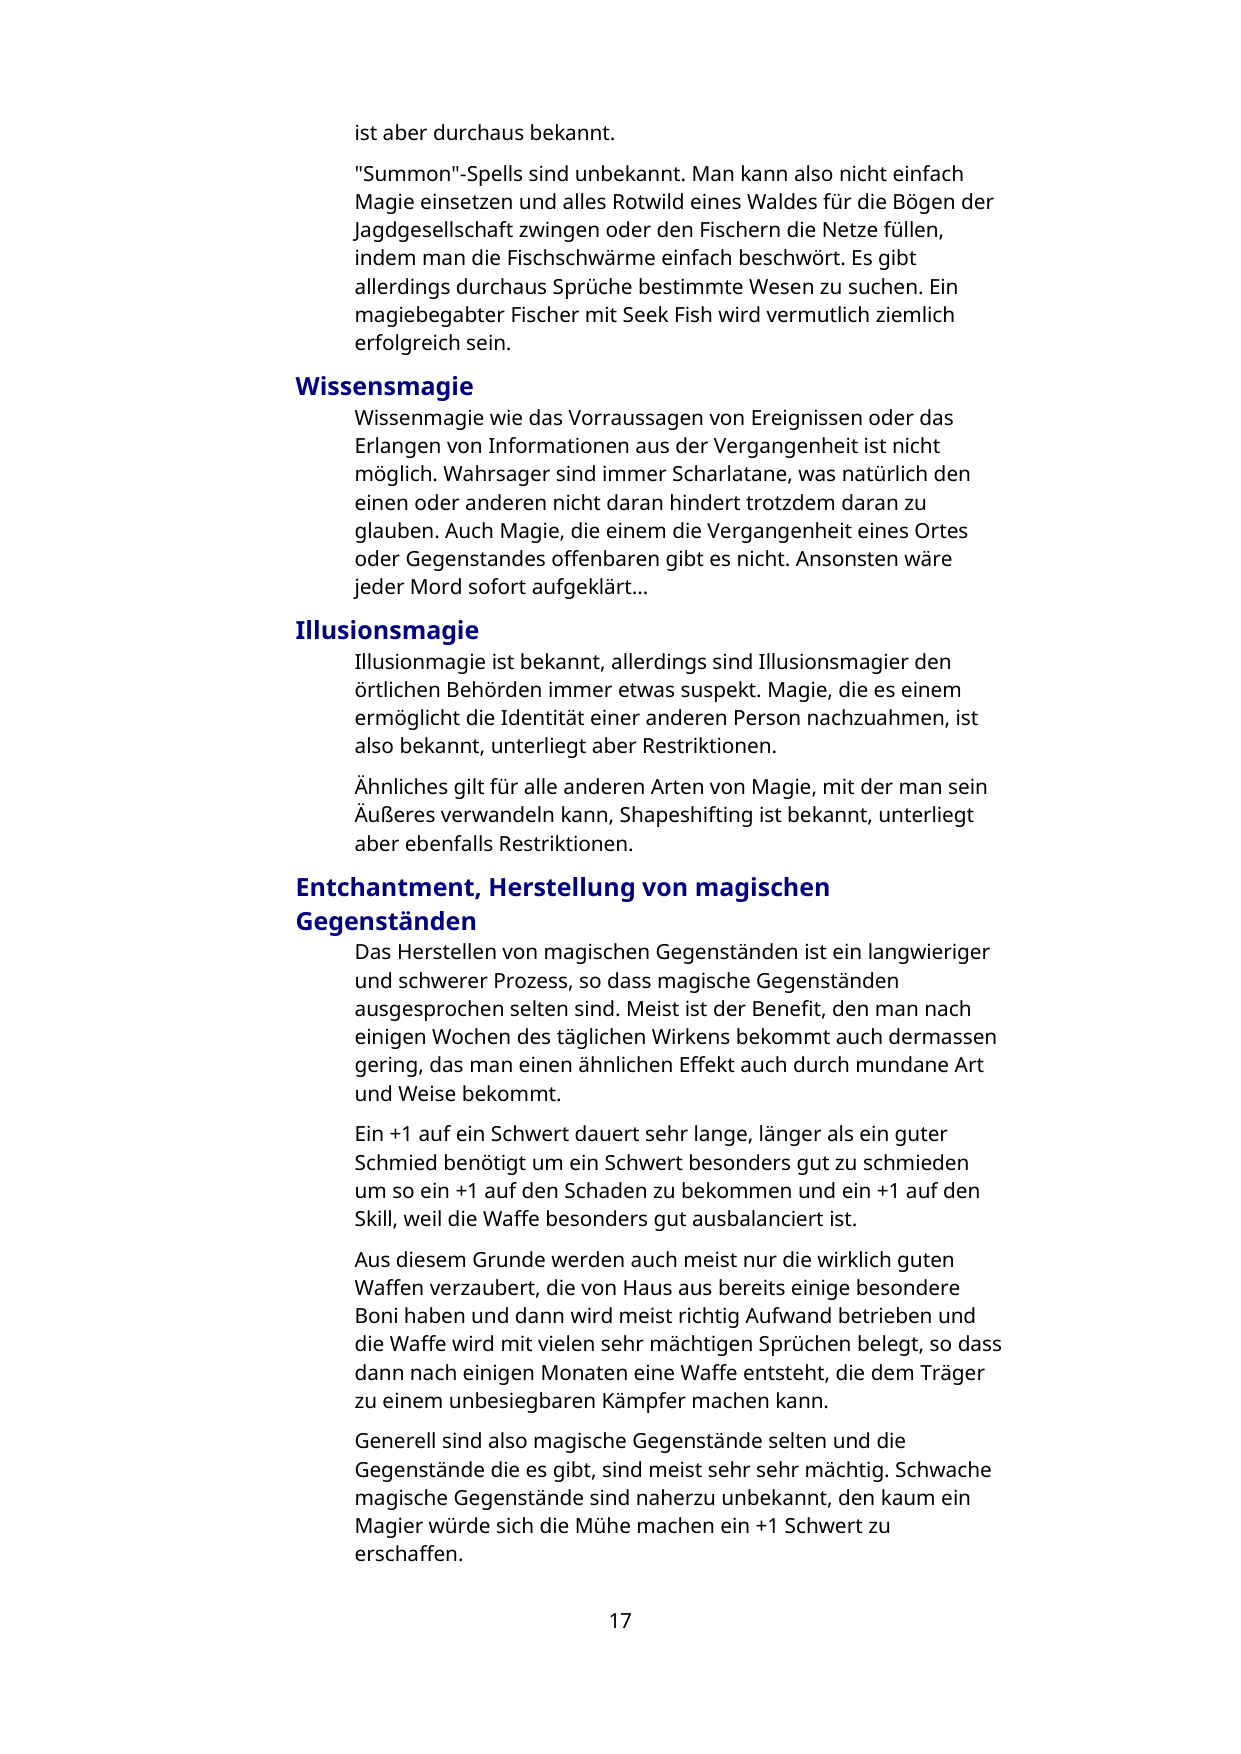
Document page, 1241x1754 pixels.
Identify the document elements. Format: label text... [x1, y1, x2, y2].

text Das Herstellen von magischen Gegenständen ist ein langwieriger und schwerer Prozess, so dass magische Gegenständen ausgesprochen selten sind. Meist ist der Benefit, den man nach einigen Wochen des täglichen Wirkens bekommt auch dermassen gering, das man einen ähnlichen Effekt auch durch mundane Art und Weise bekommt. [354, 937, 1004, 1107]
subtitle Wissensmagie [295, 369, 1004, 403]
subtitle Illusionsmagie [295, 613, 1004, 647]
text Wissenmagie wie das Vorraussagen von Ereignissen oder das Erlangen von Informationen aus der Vergangenheit ist nicht möglich. Wahrsager sind immer Scharlatane, was natürlich den einen oder anderen nicht daran hindert trotzdem daran zu glauben. Auch Magie, die einem die Vergangenheit eines Ortes oder Gegenstandes offenbaren gibt es nicht. Ansonsten wäre jeder Mord sofort aufgeklärt... [354, 403, 1004, 601]
text "Summon"-Spells sind unbekannt. Man kann also nicht einfach Magie einsetzen und alles Rotwild eines Waldes für die Bögen der Jagdgesellschaft zwingen oder den Fischern die Netze füllen, indem man die Fischschwärme einfach beschwört. Es gibt allerdings durchaus Sprüche bestimmte Wesen zu suchen. Ein magiebegabter Fischer mit Seek Fish wird vermutlich ziemlich erfolgreich sein. [354, 159, 1004, 356]
text Illusionmagie ist bekannt, allerdings sind Illusionsmagier den örtlichen Behörden immer etwas suspekt. Magie, die es einem ermöglicht die Identität einer anderen Person nachzuahmen, ist also bekannt, unterliegt aber Restriktionen. [354, 647, 1004, 760]
text Ein +1 auf ein Schwert dauert sehr lange, länger als ein guter Schmied benötigt um ein Schwert besonders gut zu schmieden um so ein +1 auf den Schaden zu bekommen und ein +1 auf den Skill, weil die Waffe besonders gut ausbalanciert ist. [354, 1119, 1004, 1232]
text ist aber durchaus bekannt. [354, 118, 1004, 146]
text Generell sind also magische Gegenstände selten und die Gegenstände die es gibt, sind meist sehr sehr mächtig. Schwache magische Gegenstände sind naherzu unbekannt, den kaum ein Magier würde sich die Mühe machen ein +1 Schwert zu erschaffen. [354, 1427, 1004, 1568]
text Aus diesem Grunde werden auch meist nur die wirklich guten Waffen verzaubert, die von Haus aus bereits einige besondere Boni haben und dann wird meist richtig Aufwand betrieben und die Waffe wird mit vielen sehr mächtigen Sprüchen belegt, so dass dann nach einigen Monaten eine Waffe entsteht, die dem Träger zu einem unbesiegbaren Kämpfer machen kann. [354, 1245, 1004, 1414]
subtitle Entchantment, Herstellung von magischen Gegenständen [295, 869, 1004, 937]
text Ähnliches gilt für alle anderen Arten von Magie, mit der man sein Äußeres verwandeln kann, Shapeshifting ist bekannt, unterliegt aber ebenfalls Restriktionen. [354, 772, 1004, 857]
